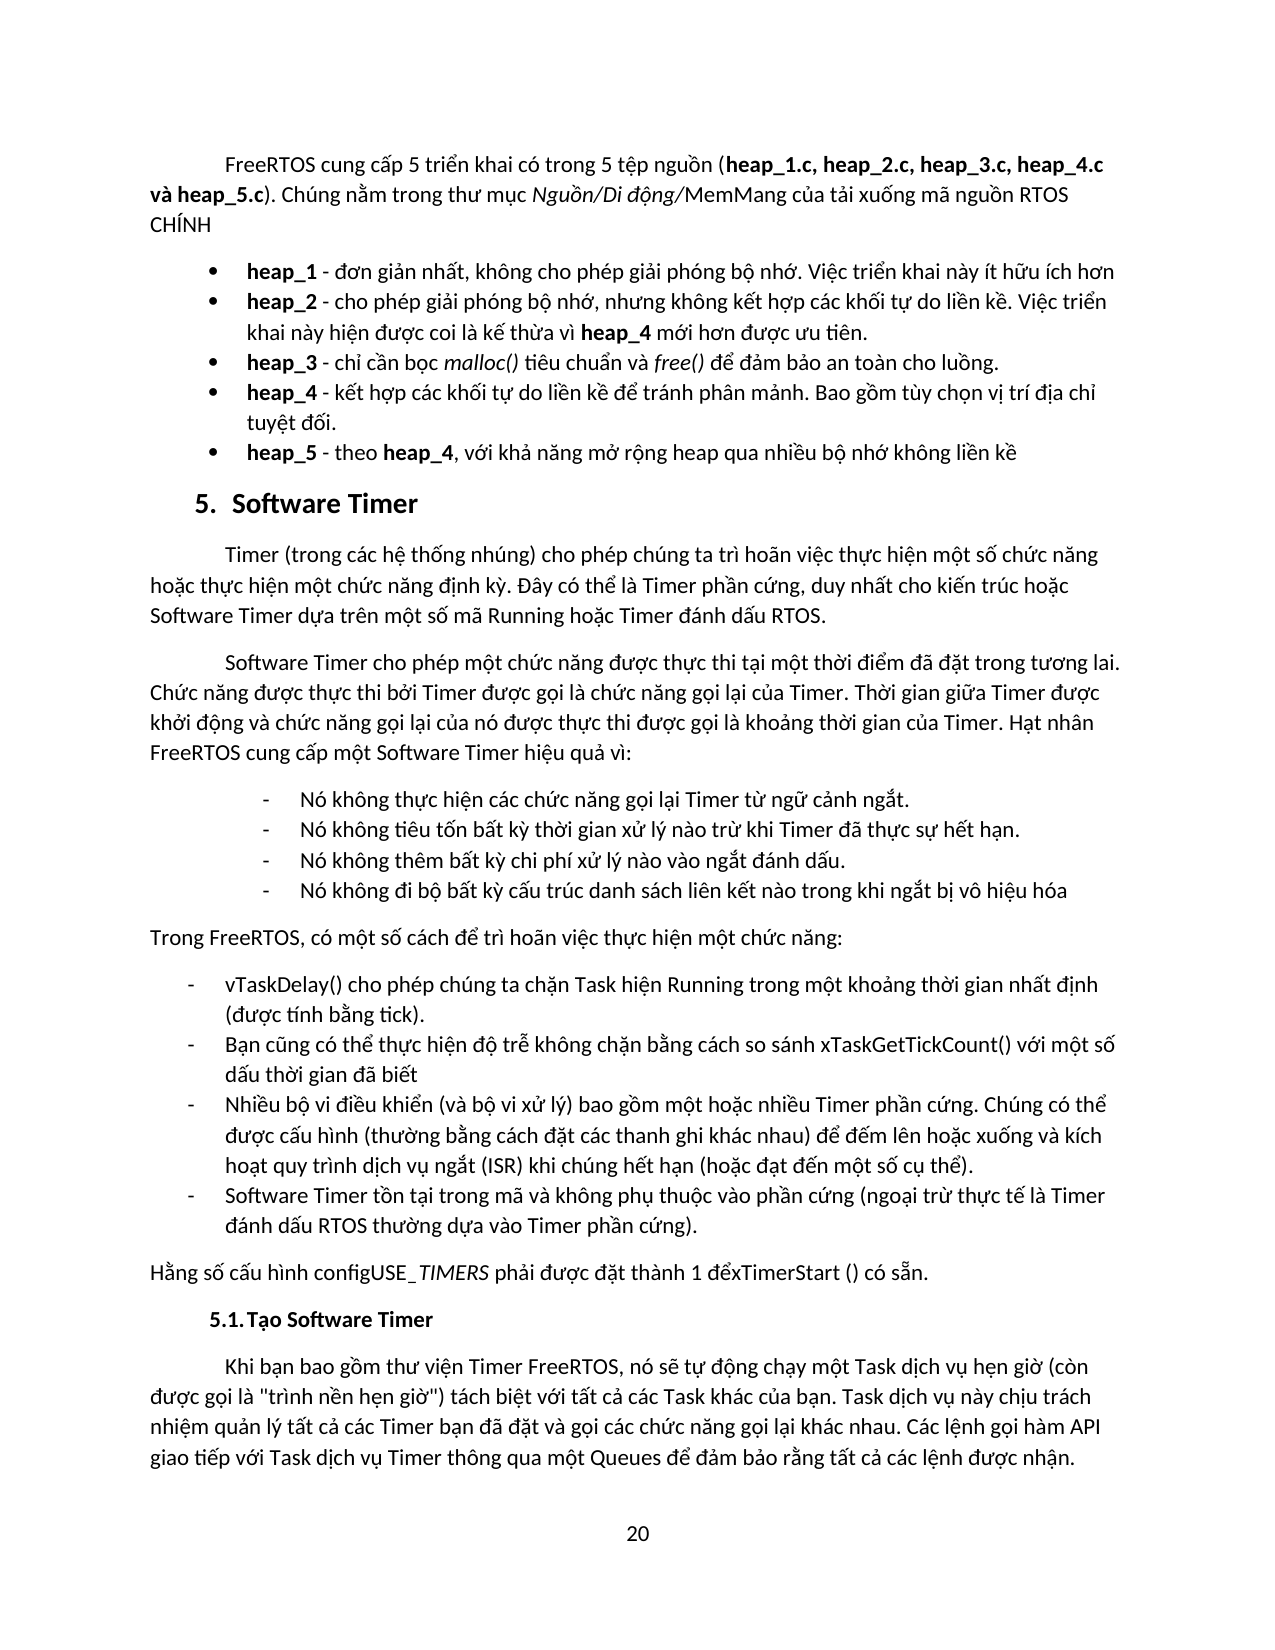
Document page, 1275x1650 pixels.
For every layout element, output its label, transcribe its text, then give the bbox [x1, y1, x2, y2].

list Bạn cũng có thể thực hiện độ trễ không chặn bằng cách so sánh xTaskGetTickCount() với một số dấu thời gian đã biết [187, 1030, 1125, 1088]
list Software Timer tồn tại trong mã và không phụ thuộc vào phần cứng (ngoại trừ thực tế là Timer đánh dấu RTOS thường dựa vào Timer phần cứng). [187, 1181, 1125, 1239]
text Khi bạn bao gồm thư viện Timer FreeRTOS, nó sẽ tự động chạy một Task dịch vụ hẹn giờ (còn được gọi là "trình nền hẹn giờ") tách biệt với tất cả các Task khác của bạn. Task dịch vụ này chịu trách nhiệm quản lý tất cả các Timer bạn đã đặt và gọi các chức năng gọi lại khác nhau. Các lệnh gọi hàm API giao tiếp với Task dịch vụ Timer thông qua một Queues để đảm bảo rằng tất cả các lệnh được nhận. [150, 1352, 1125, 1471]
list heap_1 - đơn giản nhất, không cho phép giải phóng bộ nhớ. Việc triển khai này ít hữu ích hơn [209, 257, 1125, 285]
text Software Timer cho phép một chức năng được thực thi tại một thời điểm đã đặt trong tương lai. Chức năng được thực thi bởi Timer được gọi là chức năng gọi lại của Timer. Thời gian giữa Timer được khởi động và chức năng gọi lại của nó được thực thi được gọi là khoảng thời gian của Timer. Hạt nhân FreeRTOS cung cấp một Software Timer hiệu quả vì: [150, 648, 1125, 766]
text Hằng số cấu hình configUSE_TIMERS phải được đặt thành 1 đểxTimerStart () có sẵn. [150, 1258, 1125, 1286]
list Nó không thêm bất kỳ chi phí xử lý nào vào ngắt đánh dấu. [262, 846, 1125, 874]
text FreeRTOS cung cấp 5 triển khai có trong 5 tệp nguồn (heap_1.c, heap_2.c, heap_3.c, heap_4.c và heap_5.c). Chúng nằm trong thư mục Nguồn/Di động/MemMang của tải xuống mã nguồn RTOS CHÍNH [150, 150, 1125, 238]
list Nó không tiêu tốn bất kỳ thời gian xử lý nào trừ khi Timer đã thực sự hết hạn. [262, 816, 1125, 843]
subtitle Tạo Software Timer [209, 1305, 1125, 1333]
list heap_3 - chỉ cần bọc malloc() tiêu chuẩn và free() để đảm bảo an toàn cho luồng. [209, 348, 1125, 376]
list Nó không đi bộ bất kỳ cấu trúc danh sách liên kết nào trong khi ngắt bị vô hiệu hóa [262, 876, 1125, 904]
list Nó không thực hiện các chức năng gọi lại Timer từ ngữ cảnh ngắt. [262, 785, 1125, 813]
list heap_4 - kết hợp các khối tự do liền kề để tránh phân mảnh. Bao gồm tùy chọn vị trí địa chỉ tuyệt đối. [209, 378, 1125, 436]
text Trong FreeRTOS, có một số cách để trì hoãn việc thực hiện một chức năng: [150, 923, 1125, 951]
text Timer (trong các hệ thống nhúng) cho phép chúng ta trì hoãn việc thực hiện một số chức năng hoặc thực hiện một chức năng định kỳ. Đây có thể là Timer phần cứng, duy nhất cho kiến trúc hoặc Software Timer dựa trên một số mã Running hoặc Timer đánh dấu RTOS. [150, 541, 1125, 629]
subtitle Software Timer [194, 485, 1125, 521]
list Nhiều bộ vi điều khiển (và bộ vi xử lý) bao gồm một hoặc nhiều Timer phần cứng. Chúng có thể được cấu hình (thường bằng cách đặt các thanh ghi khác nhau) để đếm lên hoặc xuống và kích hoạt quy trình dịch vụ ngắt (ISR) khi chúng hết hạn (hoặc đạt đến một số cụ thể). [187, 1091, 1125, 1179]
list heap_2 - cho phép giải phóng bộ nhớ, nhưng không kết hợp các khối tự do liền kề. Việc triển khai này hiện được coi là kế thừa vì heap_4 mới hơn được ưu tiên. [209, 287, 1125, 346]
list vTaskDelay() cho phép chúng ta chặn Task hiện Running trong một khoảng thời gian nhất định (được tính bằng tick). [187, 970, 1125, 1028]
list heap_5 - theo heap_4, với khả năng mở rộng heap qua nhiều bộ nhớ không liền kề [209, 438, 1125, 467]
